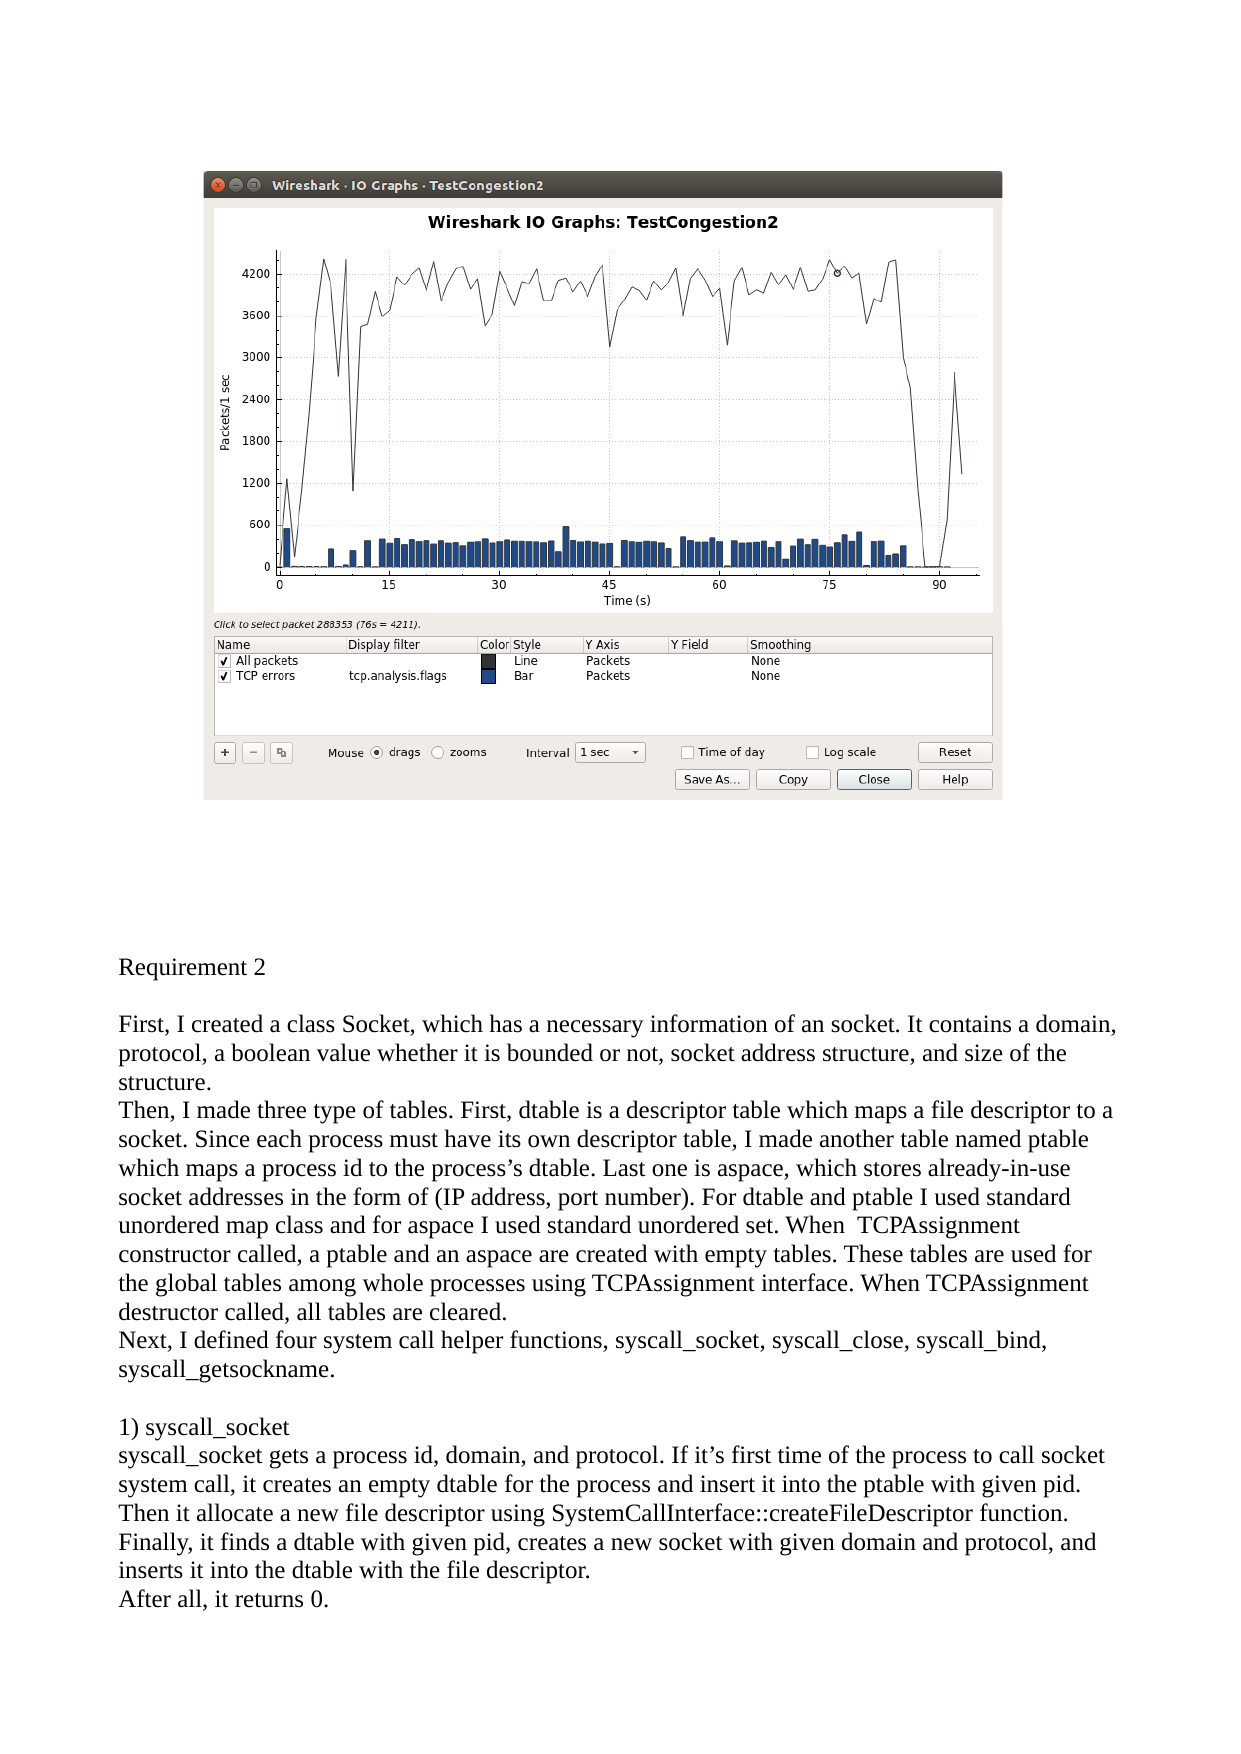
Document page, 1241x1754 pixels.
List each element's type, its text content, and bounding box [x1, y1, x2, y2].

text Then it allocate a new file descriptor using SystemCallInterface::createFileDescriptor function. [118, 1498, 1122, 1527]
text After all, it returns 0. [118, 1584, 1122, 1613]
text 1) syscall_socket [118, 1412, 1122, 1441]
text Then, I made three type of tables. First, dtable is a descriptor table which maps a file descriptor to a socket. Since each process must have its own descriptor table, I made another table named ptable which maps a process id to the process’s dtable. Last one is aspace, which stores already-in-use socket addresses in the form of (IP address, port number). For dtable and ptable I used standard unordered map class and for aspace I used standard unordered set. When TCPAssignment constructor called, a ptable and an aspace are created with empty tables. These tables are used for the global tables among whole processes using TCPAssignment interface. When TCPAssignment destructor called, all tables are cleared. [118, 1096, 1122, 1326]
text First, I created a class Socket, which has a necessary information of an socket. It contains a domain, protocol, a boolean value whether it is bounded or not, socket address structure, and size of the structure. [118, 1009, 1122, 1096]
text Next, I defined four system call helper functions, syscall_socket, syscall_close, syscall_bind, syscall_getsockname. [118, 1326, 1122, 1383]
text Finally, it finds a dtable with given pid, creates a new socket with given domain and protocol, and inserts it into the dtable with the file descriptor. [118, 1527, 1122, 1584]
text Requirement 2 [118, 952, 1122, 981]
text syscall_socket gets a process id, domain, and protocol. If it’s first time of the process to call socket system call, it creates an empty dtable for the process and insert it into the ptable with given pid. [118, 1441, 1122, 1498]
picture [203, 171, 1003, 800]
